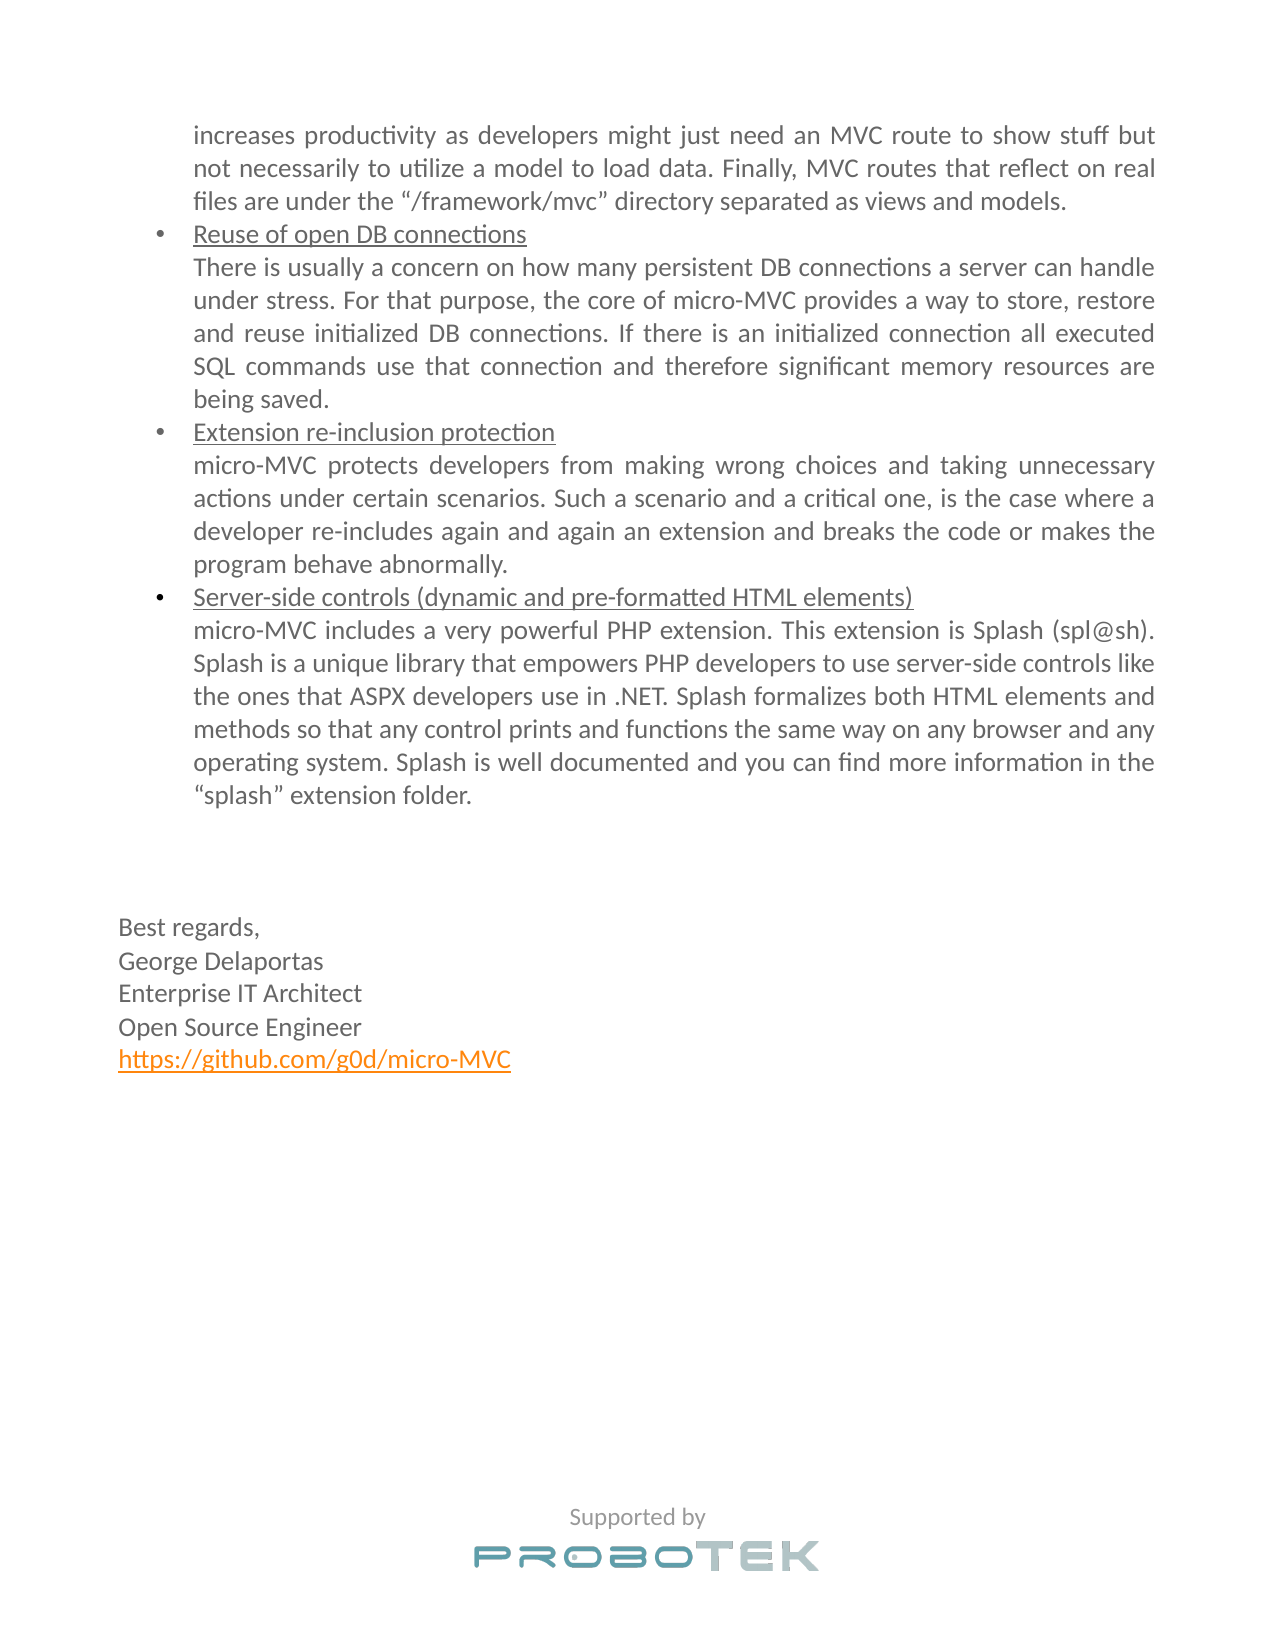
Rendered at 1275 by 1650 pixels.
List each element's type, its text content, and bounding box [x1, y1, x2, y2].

list Reuse of open DB connections [156, 217, 1157, 250]
list Extension re-inclusion protection [156, 415, 1157, 448]
text George Delaportas [118, 944, 1157, 977]
list increases productivity as developers might just need an MVC route to show stuff but not necessarily to utilize a model to load data. Finally, MVC routes that reflect on real files are under the “/framework/mvc” directory separated as views and models. [156, 118, 1157, 217]
picture [474, 1541, 819, 1571]
list micro-MVC protects developers from making wrong choices and taking unnecessary actions under certain scenarios. Such a scenario and a critical one, is the case where a developer re-includes again and again an extension and breaks the code or makes the program behave abnormally. [156, 448, 1157, 580]
list There is usually a concern on how many persistent DB connections a server can handle under stress. For that purpose, the core of micro-MVC provides a way to store, restore and reuse initialized DB connections. If there is an initialized connection all executed SQL commands use that connection and therefore significant memory resources are being saved. [156, 250, 1157, 415]
text Enterprise IT Architect [118, 977, 1157, 1010]
text Best regards, [118, 911, 1157, 944]
text Open Source Engineer [118, 1010, 1157, 1043]
list Server-side controls (dynamic and pre-formatted HTML elements) [156, 580, 1157, 613]
list micro-MVC includes a very powerful PHP extension. This extension is Splash (spl@sh). Splash is a unique library that empowers PHP developers to use server-side controls like the ones that ASPX developers use in .NET. Splash formalizes both HTML elements and methods so that any control prints and functions the same way on any browser and any operating system. Splash is well documented and you can find more information in the “splash” extension folder. [156, 613, 1157, 812]
text https://github.com/g0d/micro-MVC [118, 1043, 1157, 1076]
